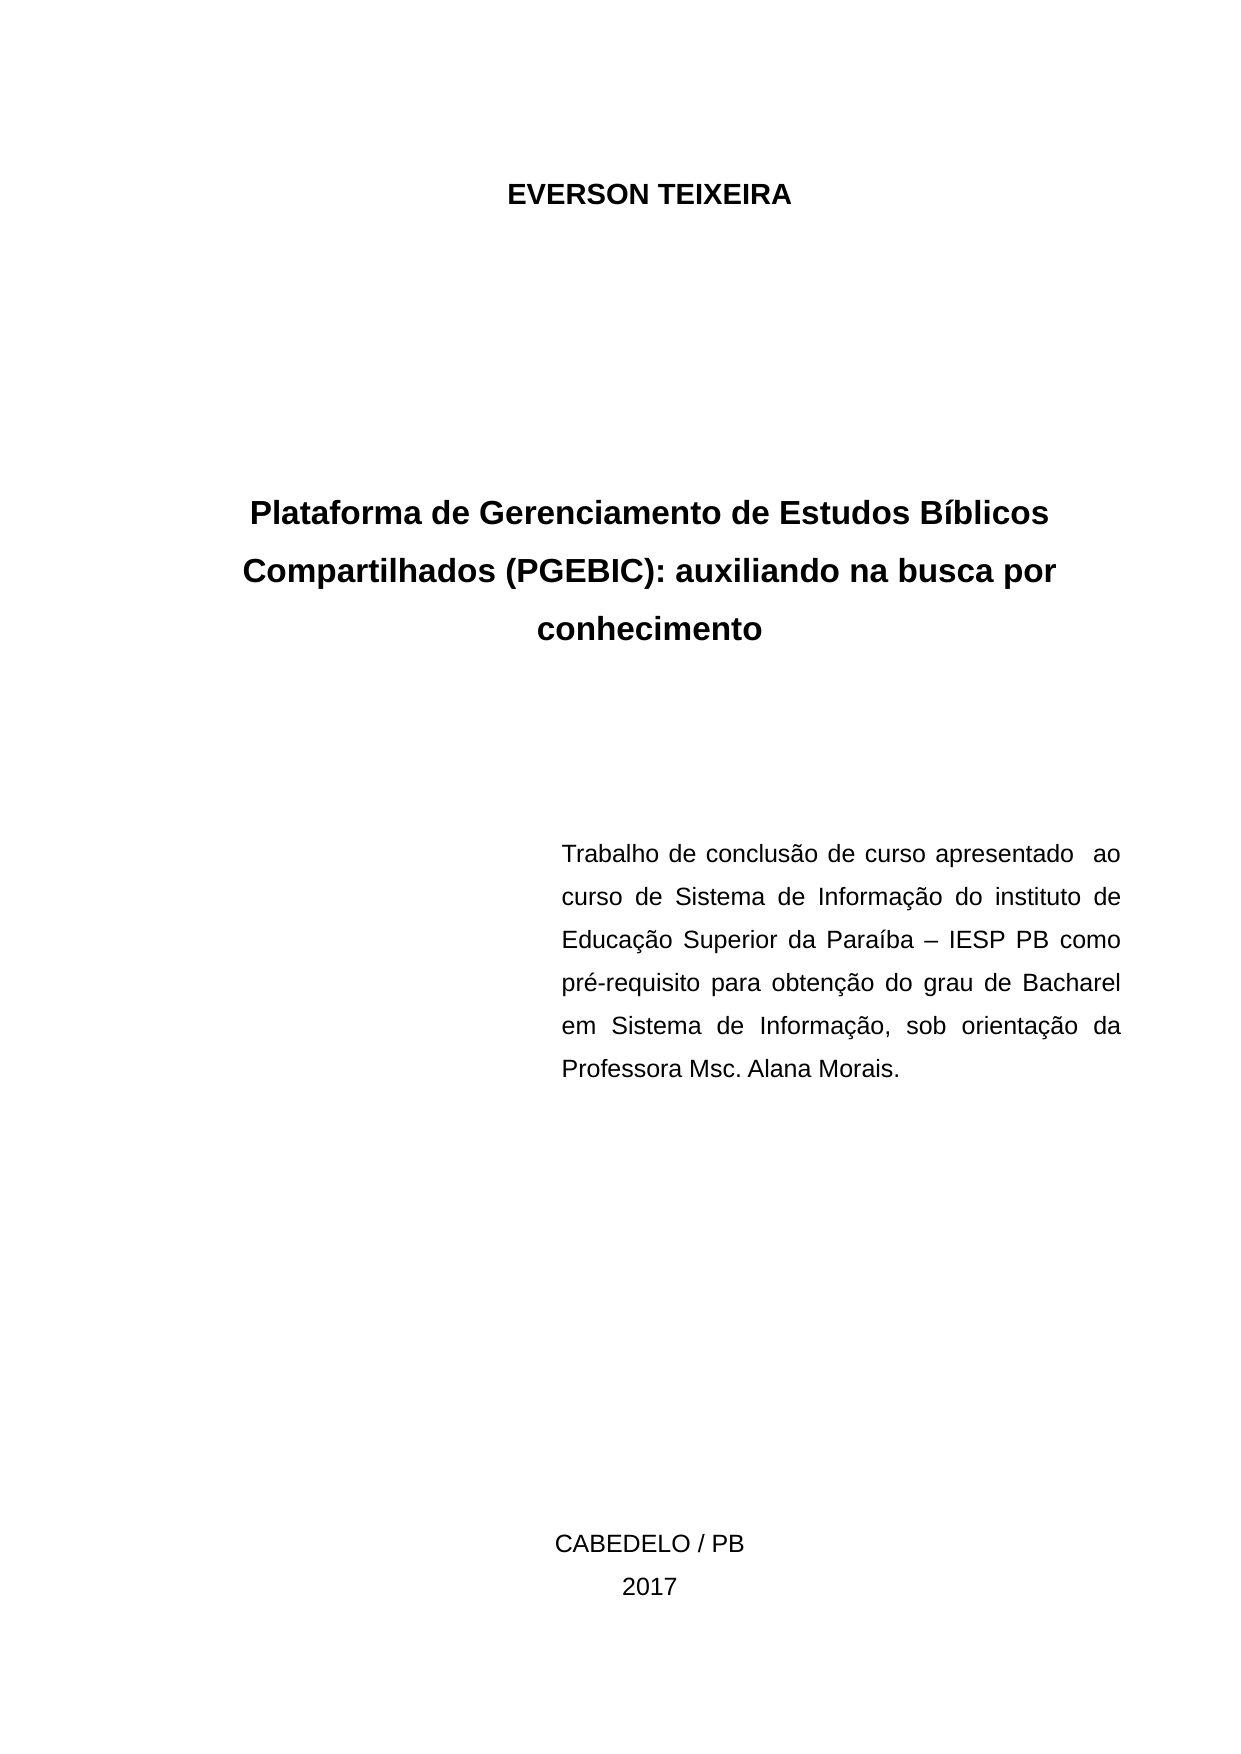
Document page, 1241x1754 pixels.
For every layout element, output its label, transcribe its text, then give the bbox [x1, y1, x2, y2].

text Trabalho de conclusão de curso apresentado ao curso de Sistema de Informação do instituto de Educação Superior da Paraíba – IESP PB como pré-requisito para obtenção do grau de Bacharel em Sistema de Informação, sob orientação da Professora Msc. Alana Morais. [561, 839, 1122, 1083]
text CABEDELO / PB [177, 1529, 1122, 1557]
text EVERSON TEIXEIRA [177, 177, 1122, 211]
text 2017 [177, 1572, 1122, 1601]
text Plataforma de Gerenciamento de Estudos Bíblicos Compartilhados (PGEBIC): auxiliando na busca por conhecimento [177, 493, 1122, 647]
